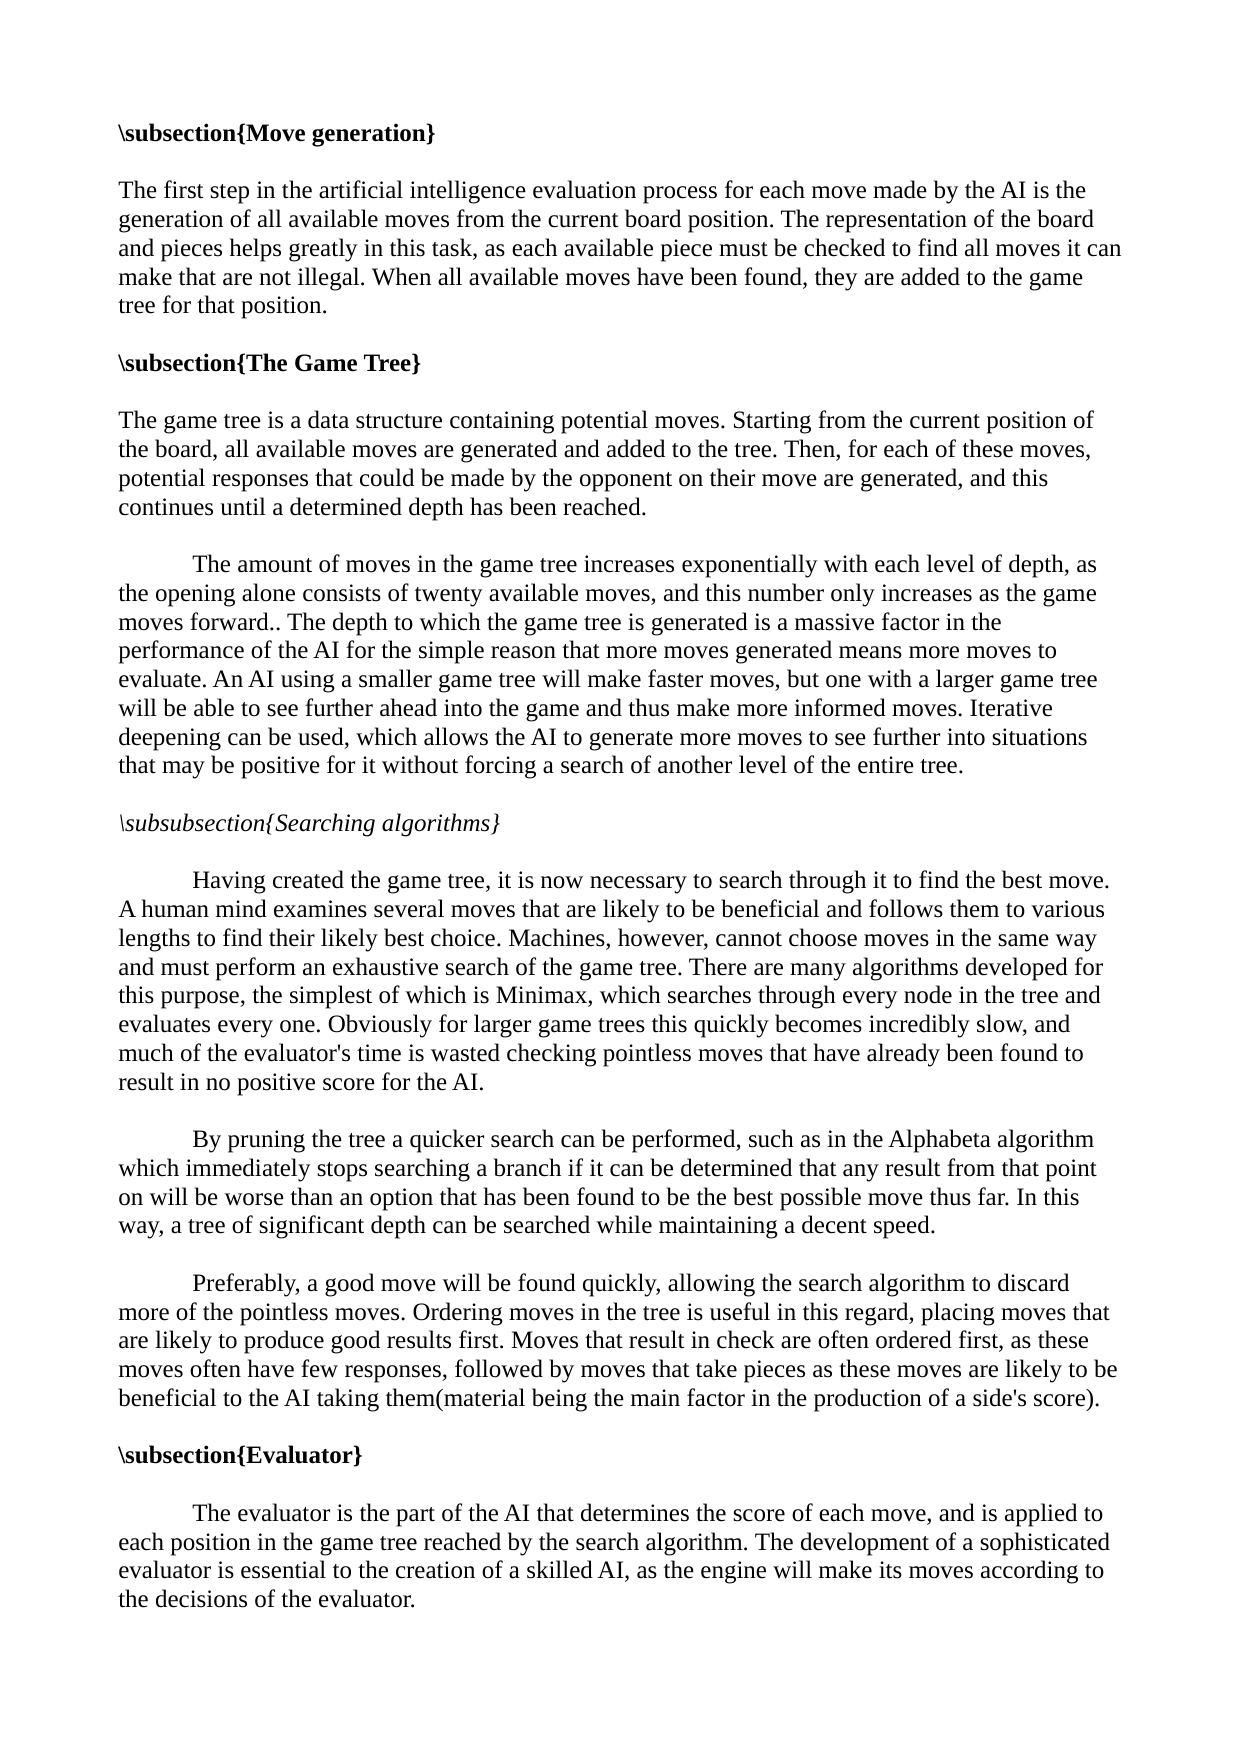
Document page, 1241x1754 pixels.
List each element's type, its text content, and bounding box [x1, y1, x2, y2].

text \subsection{Evaluator} [118, 1441, 1122, 1469]
text The evaluator is the part of the AI that determines the score of each move, and is applied to each position in the game tree reached by the search algorithm. The development of a sophisticated evaluator is essential to the creation of a skilled AI, as the engine will make its moves according to the decisions of the evaluator. [118, 1498, 1122, 1613]
text The amount of moves in the game tree increases exponentially with each level of depth, as the opening alone consists of twenty available moves, and this number only increases as the game moves forward.. The depth to which the game tree is generated is a massive factor in the performance of the AI for the simple reason that more moves generated means more moves to evaluate. An AI using a smaller game tree will make faster moves, but one with a larger game tree will be able to see further ahead into the game and thus make more informed moves. Iterative deepening can be used, which allows the AI to generate more moves to see further into situations that may be positive for it without forcing a search of another level of the entire tree. [118, 549, 1122, 779]
text \subsection{The Game Tree} [118, 348, 1122, 377]
text The first step in the artificial intelligence evaluation process for each move made by the AI is the generation of all available moves from the current board position. The representation of the board and pieces helps greatly in this task, as each available piece must be checked to find all moves it can make that are not illegal. When all available moves have been found, they are added to the game tree for that position. [118, 176, 1122, 319]
text \subsection{Move generation} [118, 118, 1122, 147]
text The game tree is a data structure containing potential moves. Starting from the current position of the board, all available moves are generated and added to the tree. Then, for each of these moves, potential responses that could be made by the opponent on their move are generated, and this continues until a determined depth has been reached. [118, 406, 1122, 521]
text Having created the game tree, it is now necessary to search through it to find the best move. A human mind examines several moves that are likely to be beneficial and follows them to various lengths to find their likely best choice. Machines, however, cannot choose moves in the same way and must perform an exhaustive search of the game tree. There are many algorithms developed for this purpose, the simplest of which is Minimax, which searches through every node in the tree and evaluates every one. Obviously for larger game trees this quickly becomes incredibly slow, and much of the evaluator's time is wasted checking pointless moves that have already been found to result in no positive score for the AI. [118, 866, 1122, 1096]
text Preferably, a good move will be found quickly, allowing the search algorithm to discard more of the pointless moves. Ordering moves in the tree is useful in this regard, placing moves that are likely to produce good results first. Moves that result in check are often ordered first, as these moves often have few responses, followed by moves that take pieces as these moves are likely to be beneficial to the AI taking them(material being the main factor in the production of a side's score). [118, 1268, 1122, 1412]
text \subsubsection{Searching algorithms} [118, 808, 1122, 837]
text By pruning the tree a quicker search can be performed, such as in the Alphabeta algorithm which immediately stops searching a branch if it can be determined that any result from that point on will be worse than an option that has been found to be the best possible move thus far. In this way, a tree of significant depth can be searched while maintaining a decent speed. [118, 1124, 1122, 1239]
